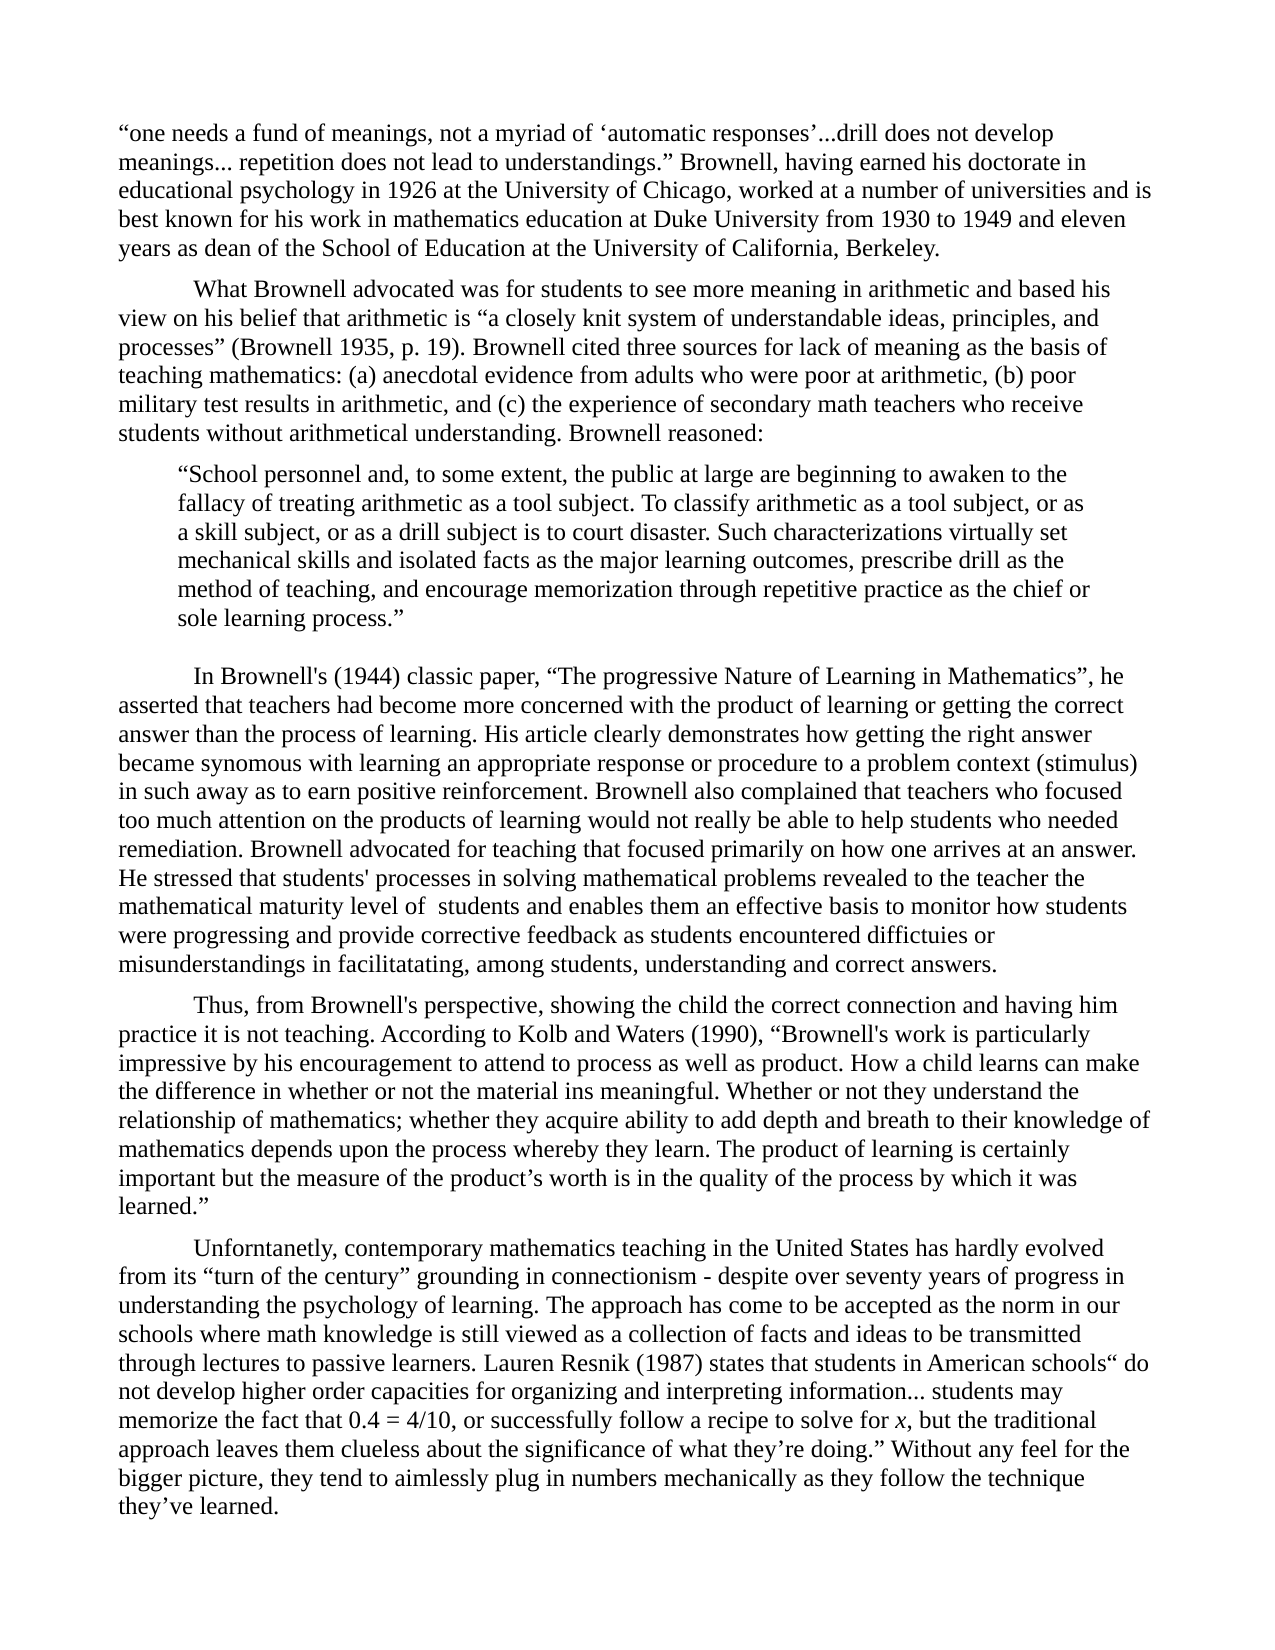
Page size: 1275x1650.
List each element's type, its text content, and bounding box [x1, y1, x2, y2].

text Unforntanetly, contemporary mathematics teaching in the United States has hardly evolved from its “turn of the century” grounding in connectionism - despite over seventy years of progress in understanding the psychology of learning. The approach has come to be accepted as the norm in our schools where math knowledge is still viewed as a collection of facts and ideas to be transmitted through lectures to passive learners. Lauren Resnik (1987) states that students in American schools“ do not develop higher order capacities for organizing and interpreting information... students may memorize the fact that 0.4 = 4/10, or successfully follow a recipe to solve for x, but the traditional approach leaves them clueless about the significance of what they’re doing.” Without any feel for the bigger picture, they tend to aimlessly plug in numbers mechanically as they follow the technique they’ve learned. [118, 1233, 1157, 1520]
text In Brownell's (1944) classic paper, “The progressive Nature of Learning in Mathematics”, he asserted that teachers had become more concerned with the product of learning or getting the correct answer than the process of learning. His article clearly demonstrates how getting the right answer became synomous with learning an appropriate response or procedure to a problem context (stimulus) in such away as to earn positive reinforcement. Brownell also complained that teachers who focused too much attention on the products of learning would not really be able to help students who needed remediation. Brownell advocated for teaching that focused primarily on how one arrives at an answer. He stressed that students' processes in solving mathematical problems revealed to the teacher the mathematical maturity level of students and enables them an effective basis to monitor how students were progressing and provide corrective feedback as students encountered diffictuies or misunderstandings in facilitatating, among students, understanding and correct answers. [118, 661, 1157, 978]
text Thus, from Brownell's perspective, showing the child the correct connection and having him practice it is not teaching. According to Kolb and Waters (1990), “Brownell's work is particularly impressive by his encouragement to attend to process as well as product. How a child learns can make the difference in whether or not the material ins meaningful. Whether or not they understand the relationship of mathematics; whether they acquire ability to add depth and breath to their knowledge of mathematics depends upon the process whereby they learn. The product of learning is certainly important but the measure of the product’s worth is in the quality of the process by which it was learned.” [118, 990, 1157, 1220]
text What Brownell advocated was for students to see more meaning in arithmetic and based his view on his belief that arithmetic is “a closely knit system of understandable ideas, principles, and processes” (Brownell 1935, p. 19). Brownell cited three sources for lack of meaning as the basis of teaching mathematics: (a) anecdotal evidence from adults who were poor at arithmetic, (b) poor military test results in arithmetic, and (c) the experience of secondary math teachers who receive students without arithmetical understanding. Brownell reasoned: [118, 274, 1157, 447]
text “School personnel and, to some extent, the public at large are beginning to awaken to the fallacy of treating arithmetic as a tool subject. To classify arithmetic as a tool subject, or as a skill subject, or as a drill subject is to court disaster. Such characterizations virtually set mechanical skills and isolated facts as the major learning outcomes, prescribe drill as the method of teaching, and encourage memorization through repetitive practice as the chief or sole learning process.” [177, 459, 1098, 632]
text “one needs a fund of meanings, not a myriad of ‘automatic responses’...drill does not develop meanings... repetition does not lead to understandings.” Brownell, having earned his doctorate in educational psychology in 1926 at the University of Chicago, worked at a number of universities and is best known for his work in mathematics education at Duke University from 1930 to 1949 and eleven years as dean of the School of Education at the University of California, Berkeley. [118, 118, 1157, 262]
